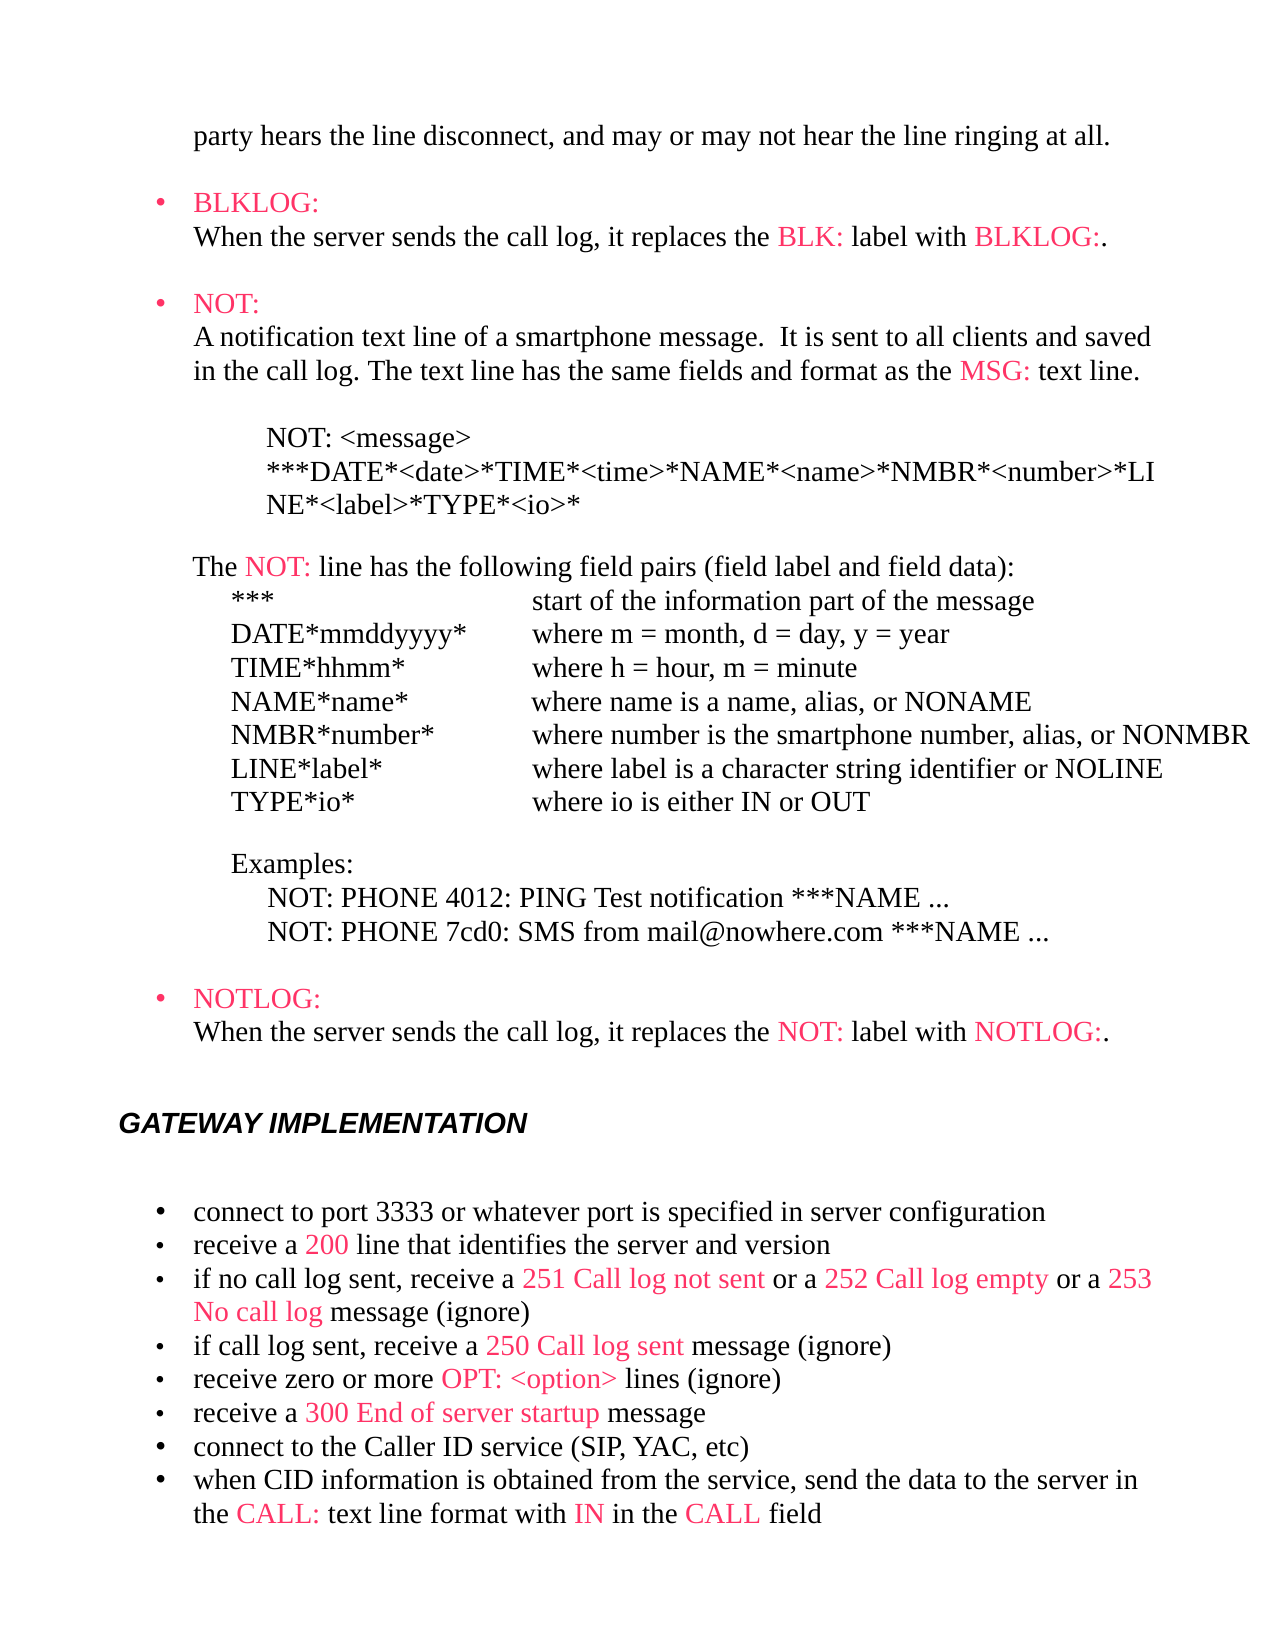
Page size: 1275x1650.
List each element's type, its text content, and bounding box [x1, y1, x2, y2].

table_cell where label is a character string identifier or NOLINE [494, 751, 1275, 784]
list party hears the line disconnect, and may or may not hear the line ringing at all. [156, 118, 1157, 152]
list NOTLOG: [156, 981, 1157, 1014]
list receive zero or more OPT: <option> lines (ignore) [156, 1362, 1157, 1395]
table_cell DATE*mmddyyyy* [118, 617, 494, 650]
list receive a 300 End of server startup message [156, 1395, 1157, 1429]
list BLKLOG: [156, 185, 1157, 219]
list NOT: PHONE 4012: PING Test notification ***NAME ... [193, 880, 1157, 914]
table_cell NMBR*number* [118, 717, 494, 751]
table_cell where h = hour, m = minute [494, 650, 1275, 684]
table_cell TYPE*io* [118, 784, 494, 818]
list connect to port 3333 or whatever port is specified in server configuration [156, 1194, 1157, 1227]
table_cell TIME*hhmm* [118, 650, 494, 684]
table_cell where m = month, d = day, y = year [494, 617, 1275, 650]
table_header start of the information part of the message [494, 583, 1275, 617]
list A notification text line of a smartphone message. It is sent to all clients and saved in the call log. The text line has the same fields and format as the MSG: text line. [156, 319, 1157, 387]
text NOT: <message> ***DATE*<date>*TIME*<time>*NAME*<name>*NMBR*<number>*LINE*<label>*TYPE*<io>* [266, 420, 1157, 521]
list NOT: [156, 286, 1157, 319]
list NOT: PHONE 7cd0: SMS from mail@nowhere.com ***NAME ... [193, 914, 1157, 947]
list Examples: [193, 847, 1157, 880]
table_cell where io is either IN or OUT [494, 784, 1275, 818]
subtitle GATEWAY IMPLEMENTATION [118, 1107, 1157, 1140]
list connect to the Caller ID service (SIP, YAC, etc) [156, 1429, 1157, 1462]
table_cell where number is the smartphone number, alias, or NONMBR [494, 717, 1275, 751]
list When the server sends the call log, it replaces the BLK: label with BLKLOG:. [156, 219, 1157, 252]
table_cell NAME*name* [118, 684, 494, 717]
list if no call log sent, receive a 251 Call log not sent or a 252 Call log empty or a 253 No call log message (ignore) [156, 1261, 1157, 1328]
list when CID information is obtained from the service, send the data to the server in the CALL: text line format with IN in the CALL field [156, 1462, 1157, 1529]
table_header *** [118, 583, 494, 617]
list receive a 200 line that identifies the server and version [156, 1227, 1157, 1261]
text The NOT: line has the following field pairs (field label and field data): [192, 549, 1157, 583]
list if call log sent, receive a 250 Call log sent message (ignore) [156, 1328, 1157, 1362]
table_cell where name is a name, alias, or NONAME [494, 684, 1275, 717]
list When the server sends the call log, it replaces the NOT: label with NOTLOG:. [156, 1014, 1157, 1048]
table_cell LINE*label* [118, 751, 494, 784]
